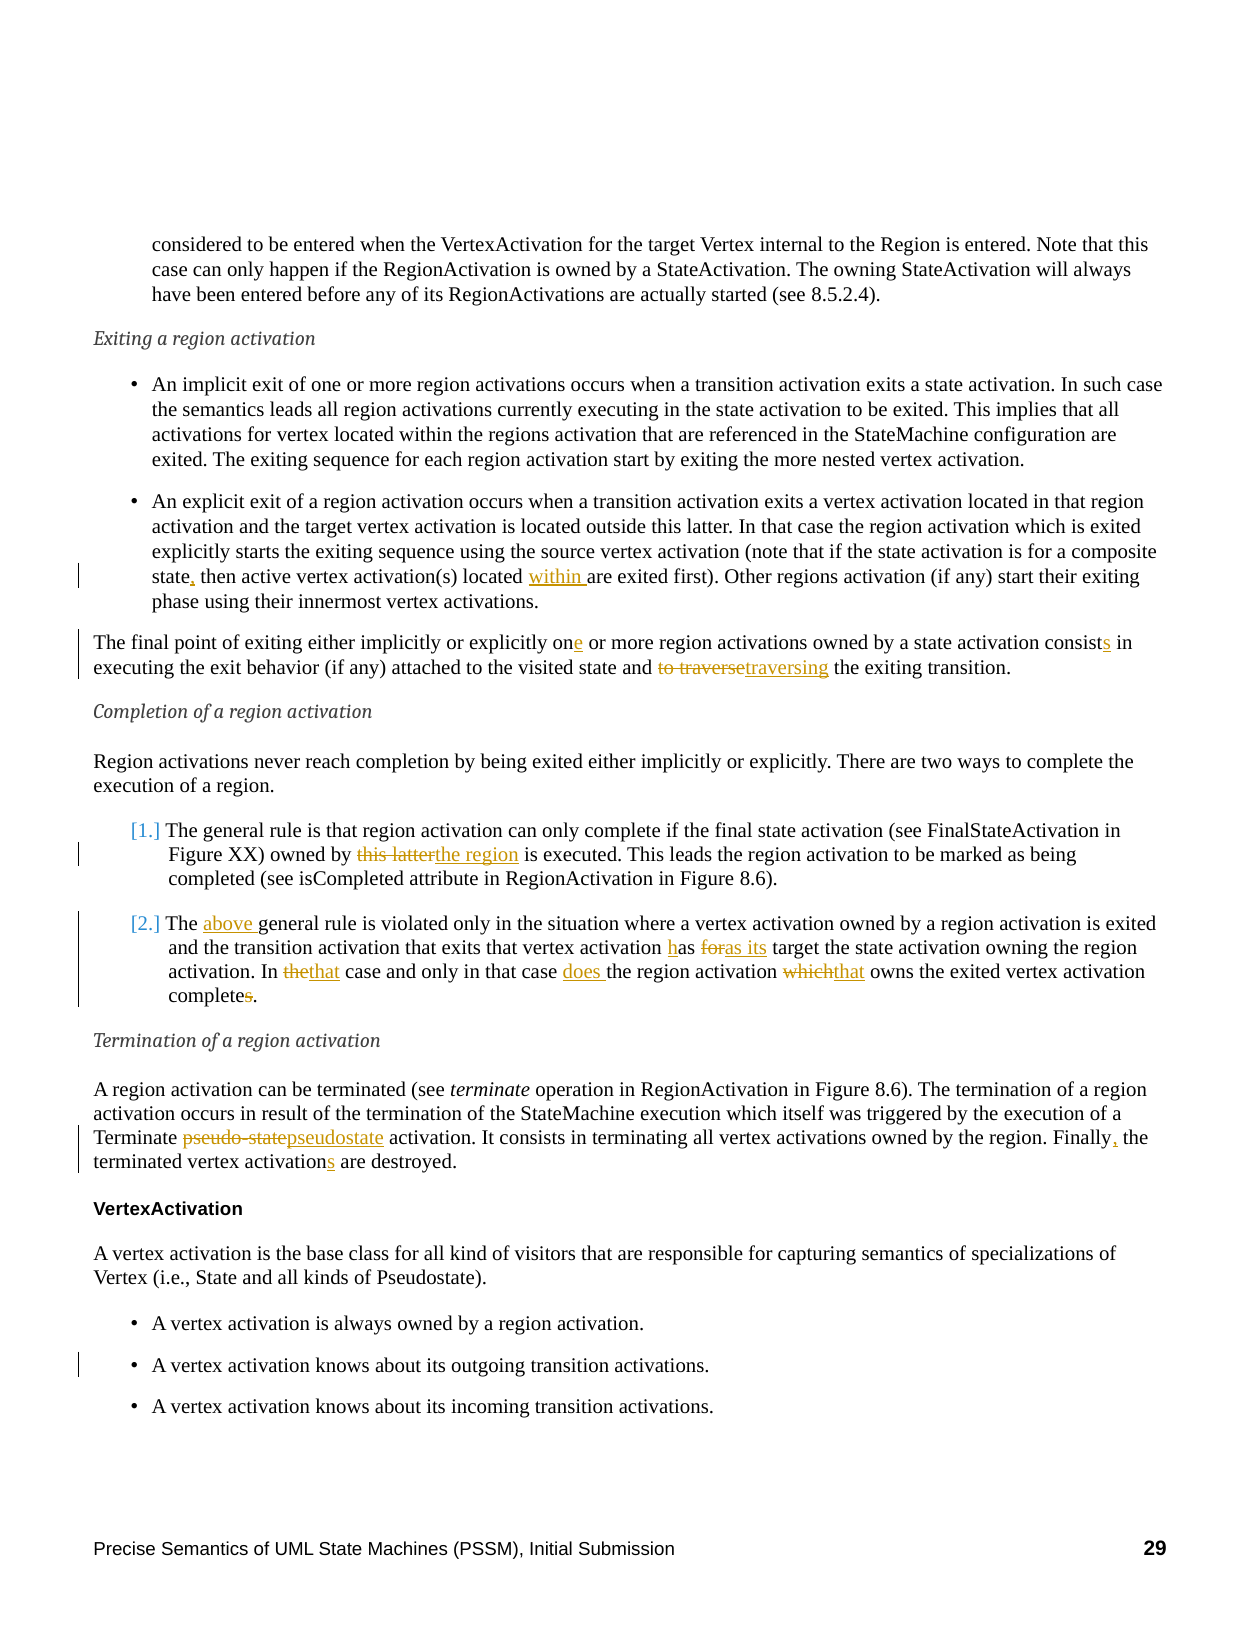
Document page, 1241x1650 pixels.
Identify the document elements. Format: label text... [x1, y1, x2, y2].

subtitle Termination of a region activation [93, 1028, 1164, 1052]
subtitle Completion of a region activation [93, 700, 1164, 724]
subtitle VertexActivation [93, 1198, 1164, 1220]
list The general rule is that region activation can only complete if the final state activation (see FinalStateActivation in Figure XX) owned by the region is executed. This leads the region activation to be marked as being completed (see isCompleted attribute in RegionActivation in Figure 8.6). [131, 818, 1164, 890]
list The above general rule is violated only in the situation where a vertex activation owned by a region activation is exited and the transition activation that exits that vertex activation has as its target the state activation owning the region activation. In that case and only in that case does the region activation that owns the exited vertex activation complete. [131, 911, 1164, 1007]
list An implicit exit of one or more region activations occurs when a transition activation exits a state activation. In such case the semantics leads all region activations currently executing in the state activation to be exited. This implies that all activations for vertex located within the regions activation that are referenced in the StateMachine configuration are exited. The exiting sequence for each region activation start by exiting the more nested vertex activation. [131, 371, 1164, 471]
list A vertex activation knows about its incoming transition activations. [131, 1393, 1164, 1418]
list A vertex activation is always owned by a region activation. [131, 1310, 1164, 1335]
text A region activation can be terminated (see terminate operation in RegionActivation in Figure 8.6). The termination of a region activation occurs in result of the termination of the StateMachine execution which itself was triggered by the execution of a Terminate pseudostate activation. It consists in terminating all vertex activations owned by the region. Finally, the terminated vertex activations are destroyed. [93, 1077, 1164, 1173]
list A vertex activation knows about its outgoing transition activations. [131, 1352, 1164, 1377]
text Region activations never reach completion by being exited either implicitly or explicitly. There are two ways to complete the execution of a region. [93, 749, 1164, 797]
list considered to be entered when the VertexActivation for the target Vertex internal to the Region is entered. Note that this case can only happen if the RegionActivation is owned by a StateActivation. The owning StateActivation will always have been entered before any of its RegionActivations are actually started (see 8.5.2.4). [131, 231, 1164, 306]
subtitle Exiting a region activation [93, 327, 1164, 351]
text A vertex activation is the base class for all kind of visitors that are responsible for capturing semantics of specializations of Vertex (i.e., State and all kinds of Pseudostate). [93, 1241, 1164, 1289]
list An explicit exit of a region activation occurs when a transition activation exits a vertex activation located in that region activation and the target vertex activation is located outside this latter. In that case the region activation which is exited explicitly starts the exiting sequence using the source vertex activation (note that if the state activation is for a composite state, then active vertex activation(s) located within are exited first). Other regions activation (if any) start their exiting phase using their innermost vertex activations. [131, 488, 1164, 613]
text The final point of exiting either implicitly or explicitly one or more region activations owned by a state activation consists in executing the exit behavior (if any) attached to the visited state and traversing the exiting transition. [93, 629, 1164, 679]
